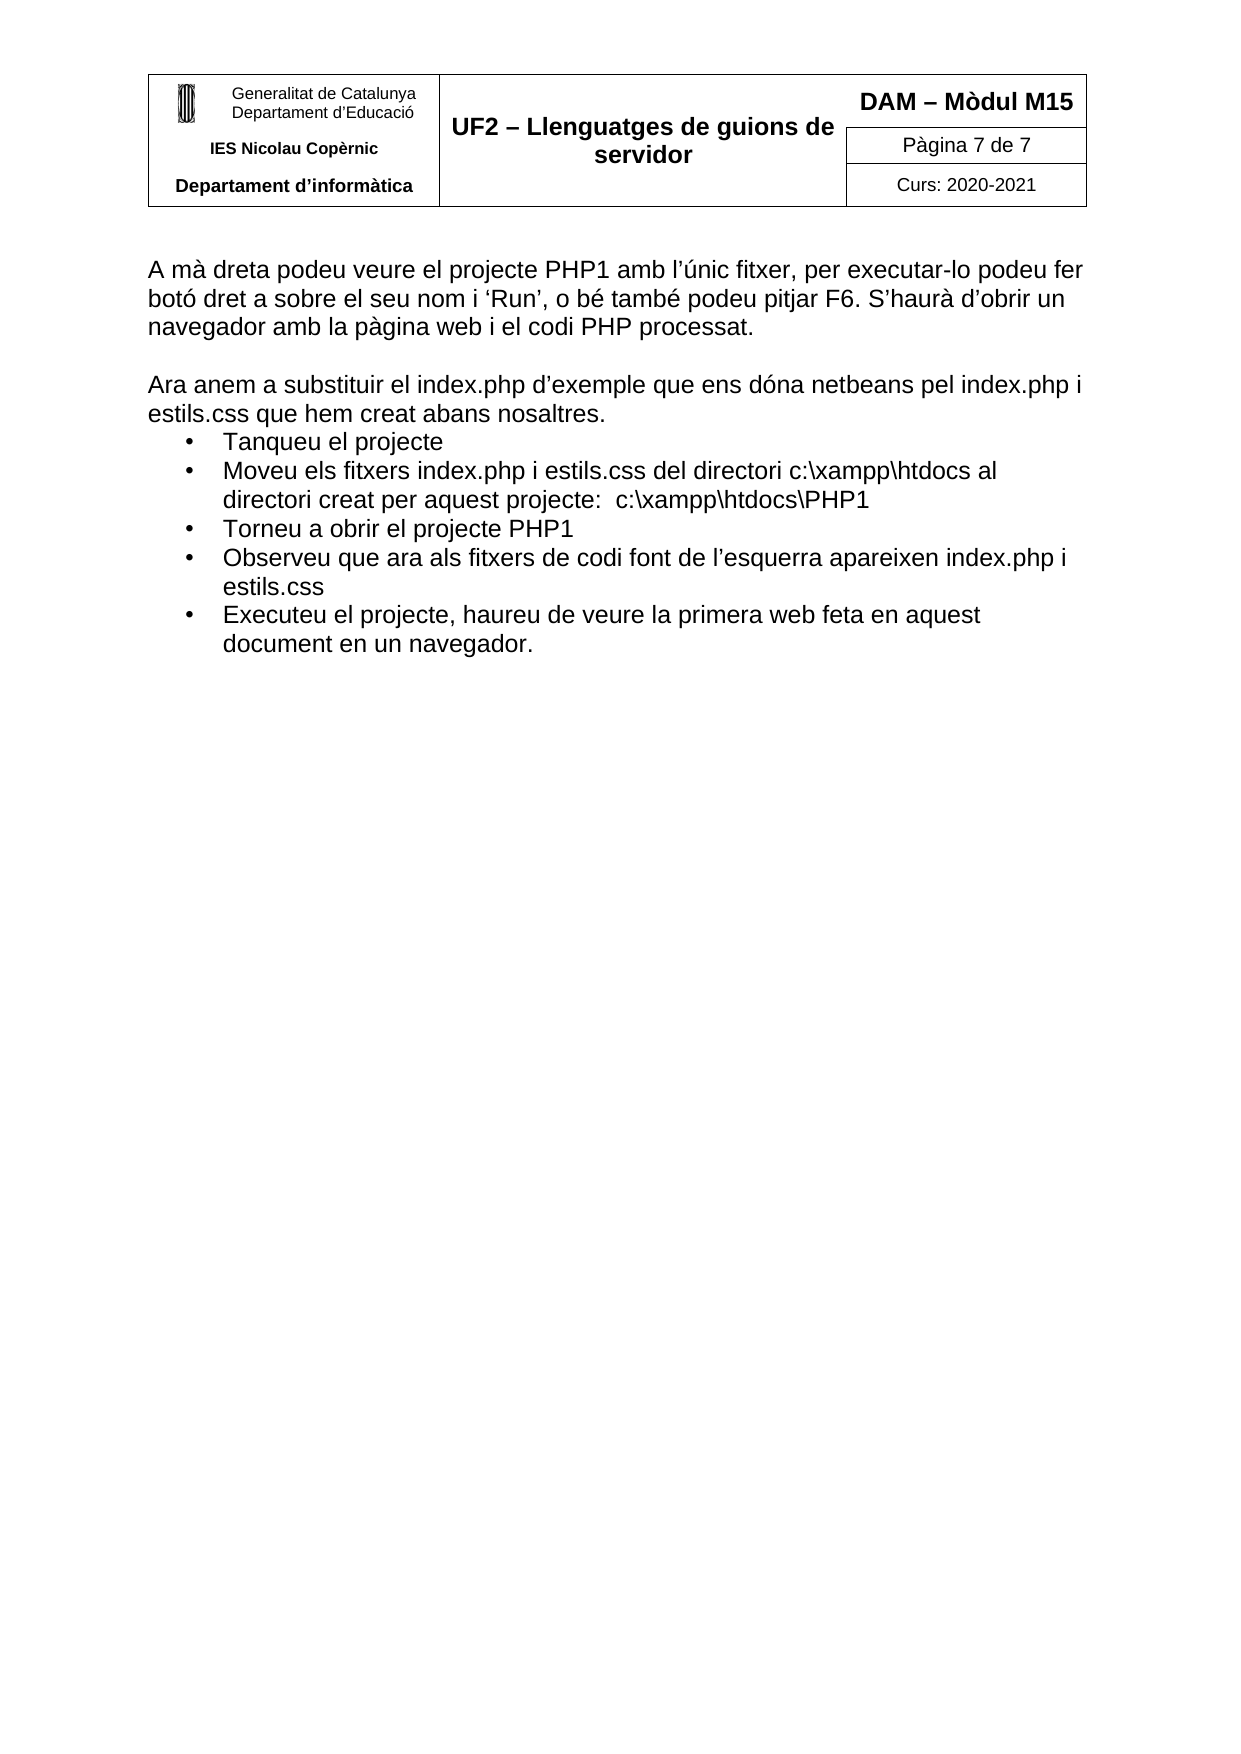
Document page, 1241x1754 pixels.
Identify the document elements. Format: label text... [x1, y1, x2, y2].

list Observeu que ara als fitxers de codi font de l’esquerra apareixen index.php i estils.css [185, 543, 1092, 600]
list Moveu els fitxers index.php i estils.css del directori c:\xampp\htdocs al directori creat per aquest projecte: c:\xampp\htdocs\PHP1 [185, 456, 1092, 514]
text A mà dreta podeu veure el projecte PHP1 amb l’únic fitxer, per executar-lo podeu fer botó dret a sobre el seu nom i ‘Run’, o bé també podeu pitjar F6. S’haurà d’obrir un navegador amb la pàgina web i el codi PHP processat. [148, 255, 1092, 341]
list Tanqueu el projecte [185, 427, 1092, 456]
text Ara anem a substituir el index.php d’exemple que ens dóna netbeans pel index.php i estils.css que hem creat abans nosaltres. [148, 370, 1092, 427]
list Torneu a obrir el projecte PHP1 [185, 514, 1092, 543]
list Executeu el projecte, haureu de veure la primera web feta en aquest document en un navegador. [185, 600, 1092, 658]
